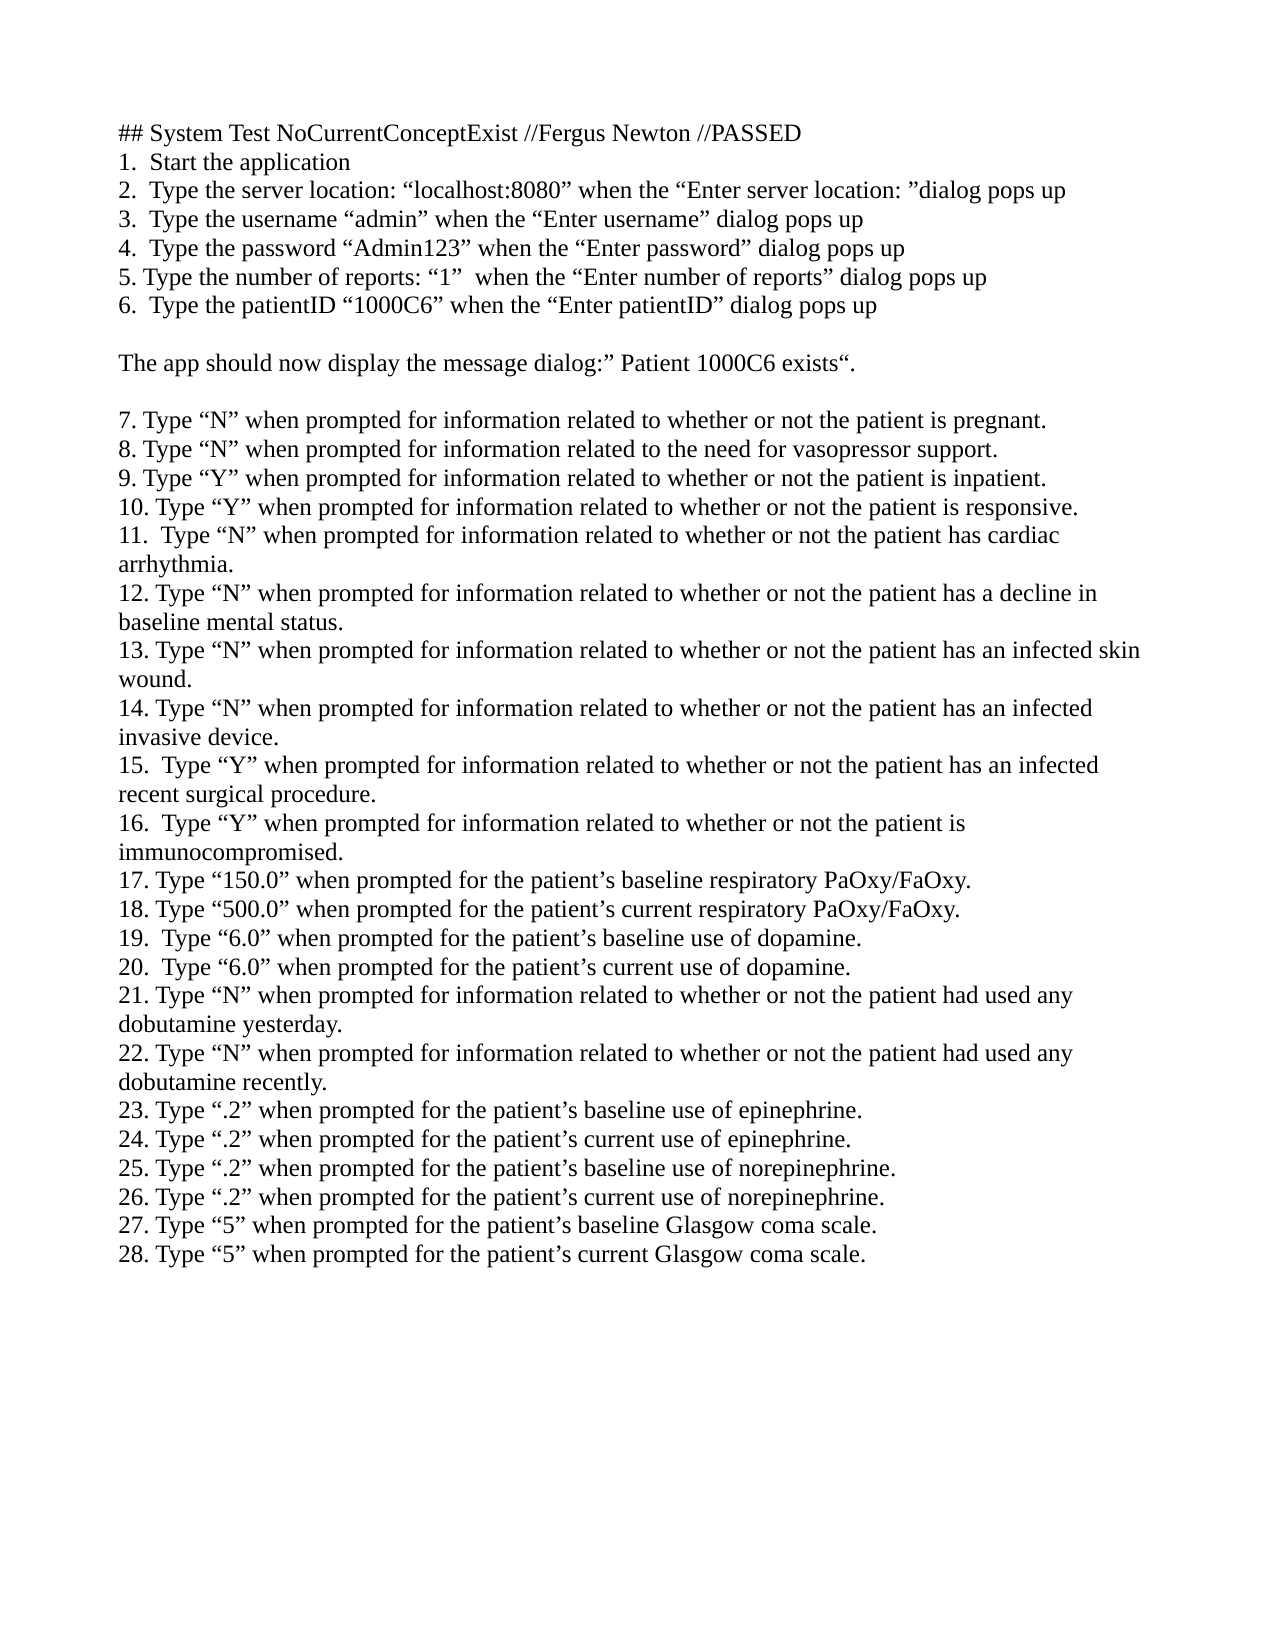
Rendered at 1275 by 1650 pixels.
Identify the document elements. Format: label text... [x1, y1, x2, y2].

text ## System Test NoCurrentConceptExist //Fergus Newton //PASSED [118, 118, 1157, 147]
text 20. Type “6.0” when prompted for the patient’s current use of dopamine. [118, 952, 1157, 981]
text 19. Type “6.0” when prompted for the patient’s baseline use of dopamine. [118, 923, 1157, 952]
text 7. Type “N” when prompted for information related to whether or not the patient is pregnant. [118, 406, 1157, 434]
text 8. Type “N” when prompted for information related to the need for vasopressor support. [118, 434, 1157, 463]
text 28. Type “5” when prompted for the patient’s current Glasgow coma scale. [118, 1239, 1157, 1268]
text 5. Type the number of reports: “1” when the “Enter number of reports” dialog pops up [118, 262, 1157, 291]
text 1. Start the application [118, 147, 1157, 176]
text 11. Type “N” when prompted for information related to whether or not the patient has cardiac arrhythmia. [118, 521, 1157, 578]
text 12. Type “N” when prompted for information related to whether or not the patient has a decline in baseline mental status. [118, 578, 1157, 636]
text The app should now display the message dialog:” Patient 1000C6 exists“. [118, 348, 1157, 377]
text 15. Type “Y” when prompted for information related to whether or not the patient has an infected recent surgical procedure. [118, 751, 1157, 808]
text 26. Type “.2” when prompted for the patient’s current use of norepinephrine. [118, 1182, 1157, 1211]
text 17. Type “150.0” when prompted for the patient’s baseline respiratory PaOxy/FaOxy. [118, 866, 1157, 894]
text 27. Type “5” when prompted for the patient’s baseline Glasgow coma scale. [118, 1211, 1157, 1239]
text 3. Type the username “admin” when the “Enter username” dialog pops up [118, 204, 1157, 233]
text 23. Type “.2” when prompted for the patient’s baseline use of epinephrine. [118, 1096, 1157, 1124]
text 13. Type “N” when prompted for information related to whether or not the patient has an infected skin wound. [118, 636, 1157, 693]
text 25. Type “.2” when prompted for the patient’s baseline use of norepinephrine. [118, 1153, 1157, 1182]
text 22. Type “N” when prompted for information related to whether or not the patient had used any dobutamine recently. [118, 1038, 1157, 1096]
text 21. Type “N” when prompted for information related to whether or not the patient had used any dobutamine yesterday. [118, 981, 1157, 1038]
text 6. Type the patientID “1000C6” when the “Enter patientID” dialog pops up [118, 291, 1157, 319]
text 18. Type “500.0” when prompted for the patient’s current respiratory PaOxy/FaOxy. [118, 894, 1157, 923]
text 14. Type “N” when prompted for information related to whether or not the patient has an infected invasive device. [118, 693, 1157, 751]
text 2. Type the server location: “localhost:8080” when the “Enter server location: ”dialog pops up [118, 176, 1157, 204]
text 24. Type “.2” when prompted for the patient’s current use of epinephrine. [118, 1124, 1157, 1153]
text 9. Type “Y” when prompted for information related to whether or not the patient is inpatient. [118, 463, 1157, 492]
text 16. Type “Y” when prompted for information related to whether or not the patient is immunocompromised. [118, 808, 1157, 866]
text 10. Type “Y” when prompted for information related to whether or not the patient is responsive. [118, 492, 1157, 521]
text 4. Type the password “Admin123” when the “Enter password” dialog pops up [118, 233, 1157, 262]
